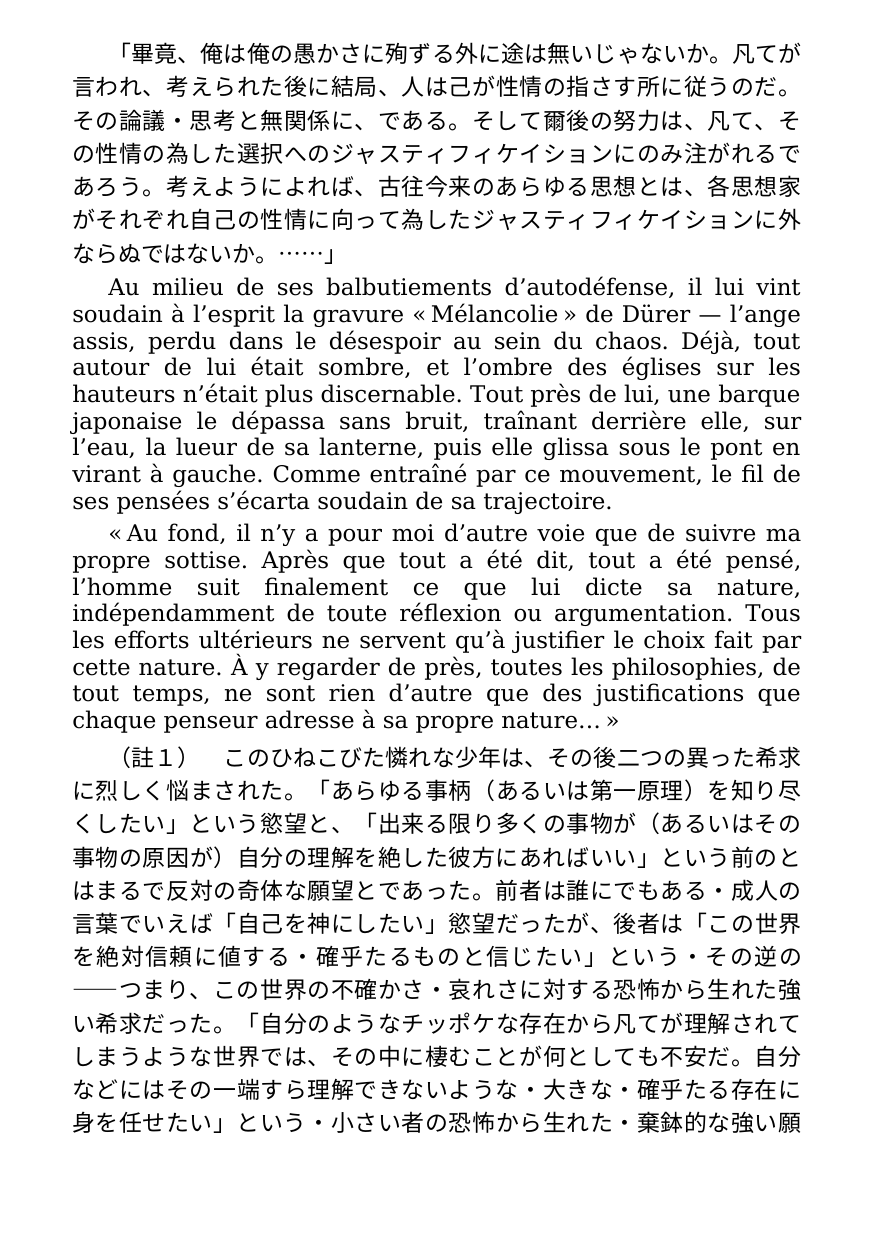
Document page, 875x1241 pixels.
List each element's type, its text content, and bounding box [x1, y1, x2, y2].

text Au milieu de ses balbutiements d’autodéfense, il lui vint soudain à l’esprit la gravure « Mélancolie » de Dürer — l’ange assis, perdu dans le désespoir au sein du chaos. Déjà, tout autour de lui était sombre, et l’ombre des églises sur les hauteurs n’était plus discernable. Tout près de lui, une barque japonaise le dépassa sans bruit, traînant derrière elle, sur l’eau, la lueur de sa lanterne, puis elle glissa sous le pont en virant à gauche. Comme entraîné par ce mouvement, le fil de ses pensées s’écarta soudain de sa trajectoire. [72, 274, 802, 514]
text （註１） このひねこびた憐れな少年は、その後二つの異った希求に烈しく悩まされた。「あらゆる事柄（あるいは第一原理）を知り尽くしたい」という慾望と、「出来る限り多くの事物が（あるいはその事物の原因が）自分の理解を絶した彼方にあればいい」という前のとはまるで反対の奇体な願望とであった。前者は誰にでもある・成人の言葉でいえば「自己を神にしたい」慾望だったが、後者は「この世界を絶対信頼に値する・確乎たるものと信じたい」という・その逆の――つまり、この世界の不確かさ・哀れさに対する恐怖から生れた強い希求だった。「自分のようなチッポケな存在から凡てが理解されてしまうような世界では、その中に棲むことが何としても不安だ。自分などにはその一端すら理解できないような・大きな・確乎たる存在に身を任せたい」という・小さい者の恐怖から生れた・棄鉢的な強い願 [72, 740, 802, 1138]
text 「畢竟、俺は俺の愚かさに殉ずる外に途は無いじゃないか。凡てが言われ、考えられた後に結局、人は己が性情の指さす所に従うのだ。その論議・思考と無関係に、である。そして爾後の努力は、凡て、その性情の為した選択へのジャスティフィケイションにのみ注がれるであろう。考えようによれば、古往今来のあらゆる思想とは、各思想家がそれぞれ自己の性情に向って為したジャスティフィケイションに外ならぬではないか。……」 [72, 36, 802, 269]
text « Au fond, il n’y a pour moi d’autre voie que de suivre ma propre sottise. Après que tout a été dit, tout a été pensé, l’homme suit finalement ce que lui dicte sa nature, indépendamment de toute réflexion ou argumentation. Tous les efforts ultérieurs ne servent qu’à justifier le choix fait par cette nature. À y regarder de près, toutes les philosophies, de tout temps, ne sont rien d’autre que des justifications que chaque penseur adresse à sa propre nature… » [72, 521, 802, 734]
